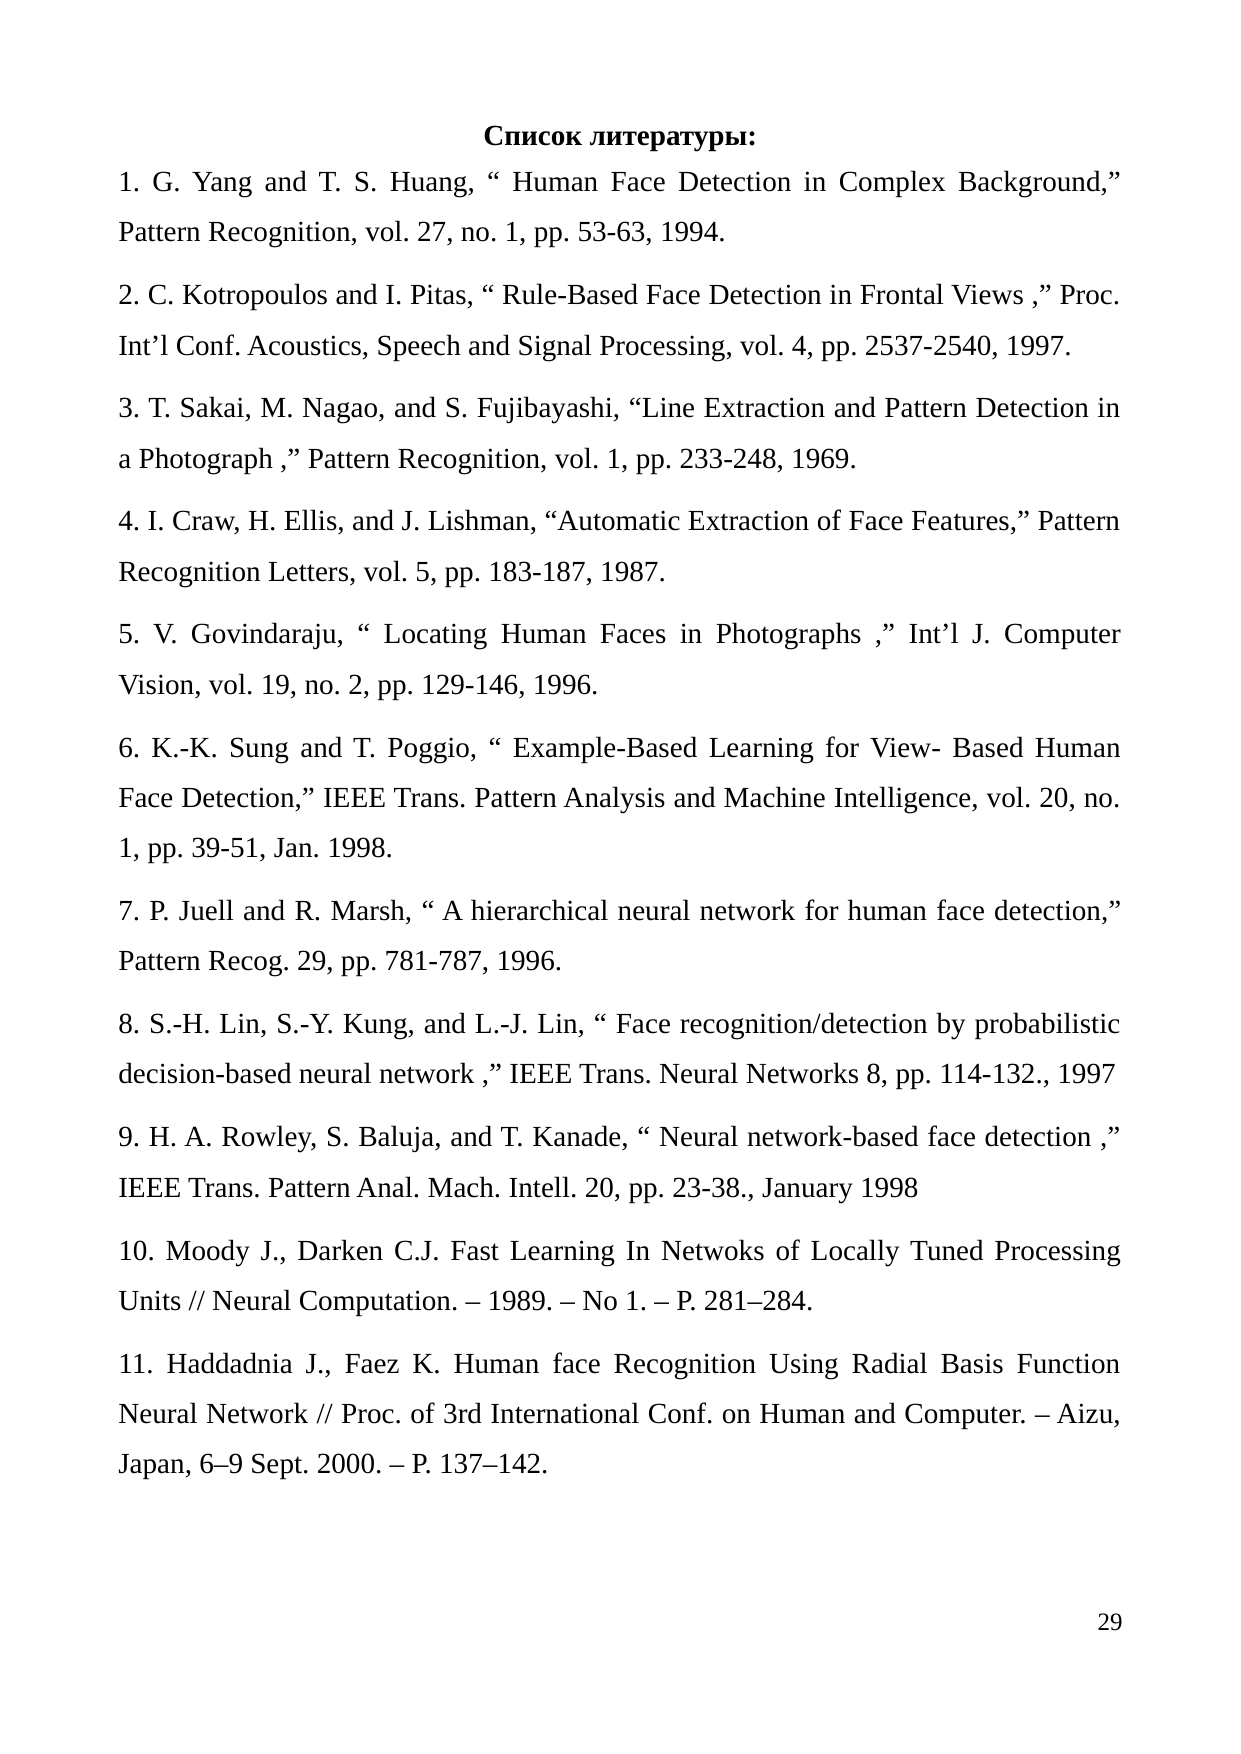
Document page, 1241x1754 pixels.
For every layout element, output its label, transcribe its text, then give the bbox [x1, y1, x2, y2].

subtitle Список литературы: [118, 118, 1122, 152]
text 4. I. Craw, H. Ellis, and J. Lishman, “Automatic Extraction of Face Features,” Pattern Recognition Letters, vol. 5, pp. 183-187, 1987. [118, 503, 1122, 587]
text 10. Moody J., Darken C.J. Fast Learning In Netwoks of Locally Tuned Processing Units // Neural Computation. – 1989. – No 1. – P. 281–284. [118, 1233, 1122, 1316]
text 6. K.-K. Sung and T. Poggio, “ Example-Based Learning for View- Based Human Face Detection,” IEEE Trans. Pattern Analysis and Machine Intelligence, vol. 20, no. 1, pp. 39-51, Jan. 1998. [118, 730, 1122, 864]
text 2. C. Kotropoulos and I. Pitas, “ Rule-Based Face Detection in Frontal Views ,” Proc. Int’l Conf. Acoustics, Speech and Signal Processing, vol. 4, pp. 2537-2540, 1997. [118, 277, 1122, 361]
text 8. S.-H. Lin, S.-Y. Kung, and L.-J. Lin, “ Face recognition/detection by probabilistic decision-based neural network ,” IEEE Trans. Neural Networks 8, pp. 114-132., 1997 [118, 1006, 1122, 1090]
text 1. G. Yang and T. S. Huang, “ Human Face Detection in Complex Background,” Pattern Recognition, vol. 27, no. 1, pp. 53-63, 1994. [118, 164, 1122, 248]
text 7. P. Juell and R. Marsh, “ A hierarchical neural network for human face detection,” Pattern Recog. 29, pp. 781-787, 1996. [118, 893, 1122, 977]
text 11. Haddadnia J., Faez K. Human face Recognition Using Radial Basis Function Neural Network // Proc. of 3rd International Conf. on Human and Computer. – Aizu, Japan, 6–9 Sept. 2000. – P. 137–142. [118, 1346, 1122, 1480]
text 3. T. Sakai, M. Nagao, and S. Fujibayashi, “Line Extraction and Pattern Detection in a Photograph ,” Pattern Recognition, vol. 1, pp. 233-248, 1969. [118, 390, 1122, 474]
text 9. H. A. Rowley, S. Baluja, and T. Kanade, “ Neural network-based face detection ,” IEEE Trans. Pattern Anal. Mach. Intell. 20, pp. 23-38., January 1998 [118, 1119, 1122, 1203]
text 5. V. Govindaraju, “ Locating Human Faces in Photographs ,” Int’l J. Computer Vision, vol. 19, no. 2, pp. 129-146, 1996. [118, 617, 1122, 701]
